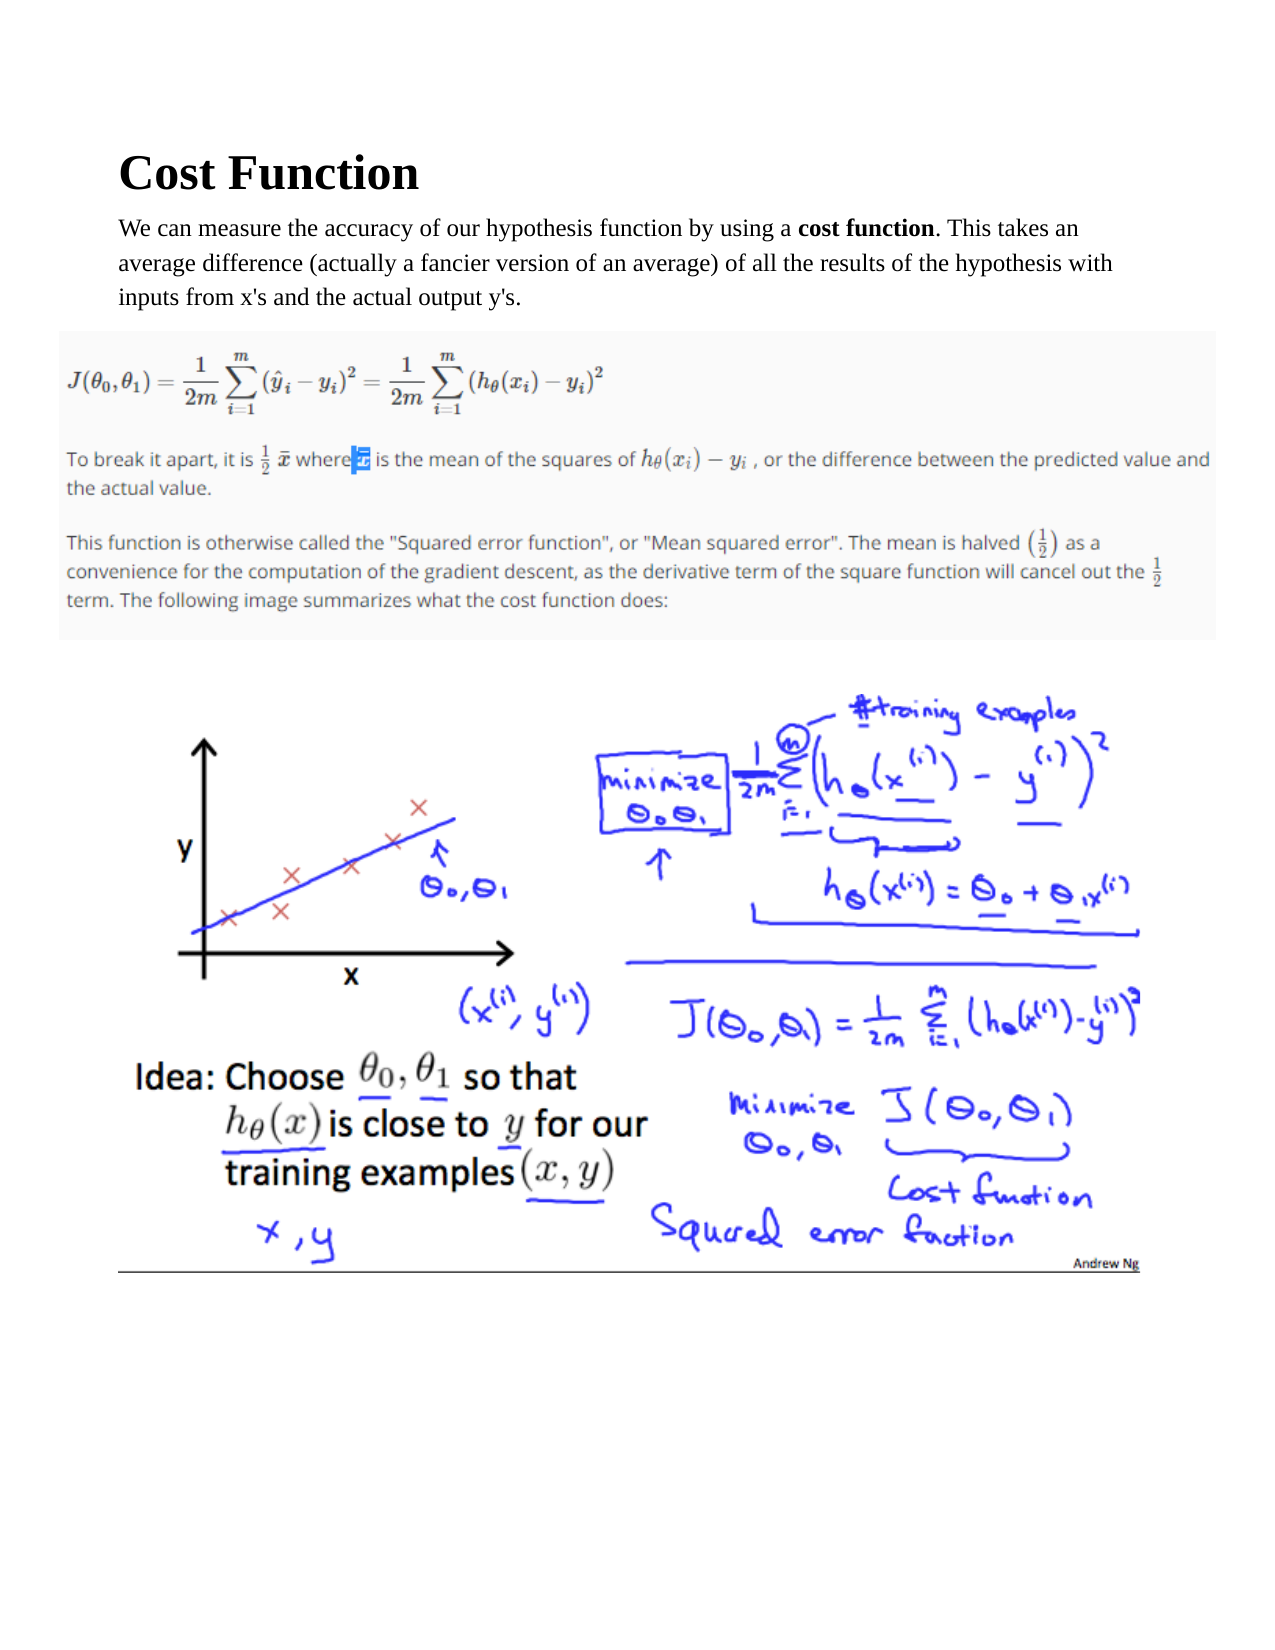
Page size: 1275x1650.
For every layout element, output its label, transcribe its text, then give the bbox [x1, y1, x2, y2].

subtitle Cost Function [118, 143, 1157, 201]
picture [59, 331, 1216, 640]
picture [118, 694, 1141, 1273]
text We can measure the accuracy of our hypothesis function by using a cost function. This takes an average difference (actually a fancier version of an average) of all the results of the hypothesis with inputs from x's and the actual output y's. [118, 213, 1157, 311]
